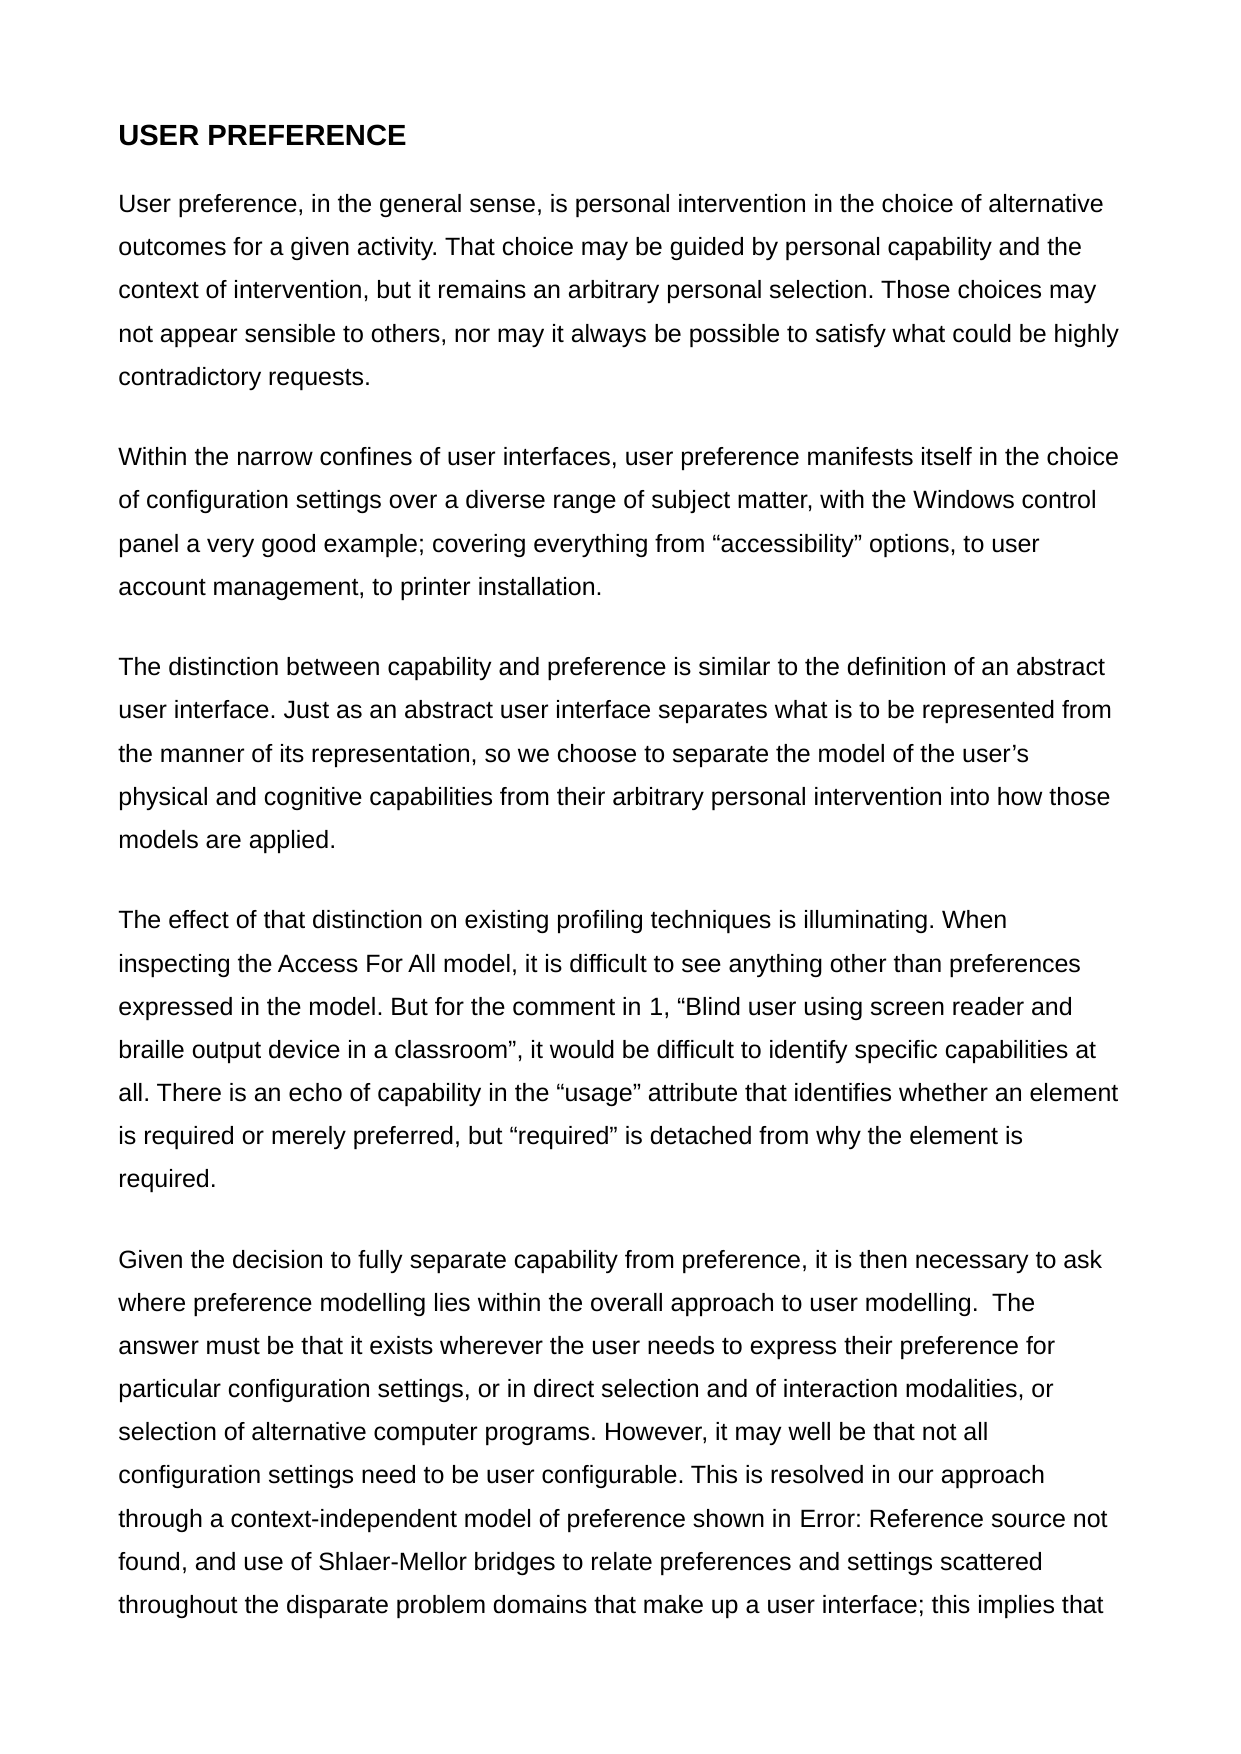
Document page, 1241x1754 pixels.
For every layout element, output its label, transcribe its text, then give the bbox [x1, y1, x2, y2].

text The distinction between capability and preference is similar to the definition of an abstract user interface. Just as an abstract user interface separates what is to be represented from the manner of its representation, so we choose to separate the model of the user’s physical and cognitive capabilities from their arbitrary personal intervention into how those models are applied. [118, 652, 1122, 853]
text User preference, in the general sense, is personal intervention in the choice of alternative outcomes for a given activity. That choice may be guided by personal capability and the context of intervention, but it remains an arbitrary personal selection. Those choices may not appear sensible to others, nor may it always be possible to satisfy what could be highly contradictory requests. [118, 189, 1122, 390]
text The effect of that distinction on existing profiling techniques is illuminating. When inspecting the Access For All model, it is difficult to see anything other than preferences expressed in the model. But for the comment in Figure 1, “Blind user using screen reader and braille output device in a classroom”, it would be difficult to identify specific capabilities at all. There is an echo of capability in the “usage” attribute that identifies whether an element is required or merely preferred, but “required” is detached from why the element is required. [118, 905, 1122, 1193]
text Within the narrow confines of user interfaces, user preference manifests itself in the choice of configuration settings over a diverse range of subject matter, with the Windows control panel a very good example; covering everything from “accessibility” options, to user account management, to printer installation. [118, 442, 1122, 600]
subtitle USER PREFERENCE [118, 118, 1122, 152]
text Given the decision to fully separate capability from preference, it is then necessary to ask where preference modelling lies within the overall approach to user modelling. The answer must be that it exists wherever the user needs to express their preference for particular configuration settings, or in direct selection and of interaction modalities, or selection of alternative computer programs. However, it may well be that not all configuration settings need to be user configurable. This is resolved in our approach through a context-independent model of preference shown in Figure 4, and use of Shlaer-Mellor bridges to relate preferences and settings scattered throughout the disparate problem domains that make up a user interface; this implies that there is a missing abstract model of the underlying application. [118, 1245, 1122, 1618]
